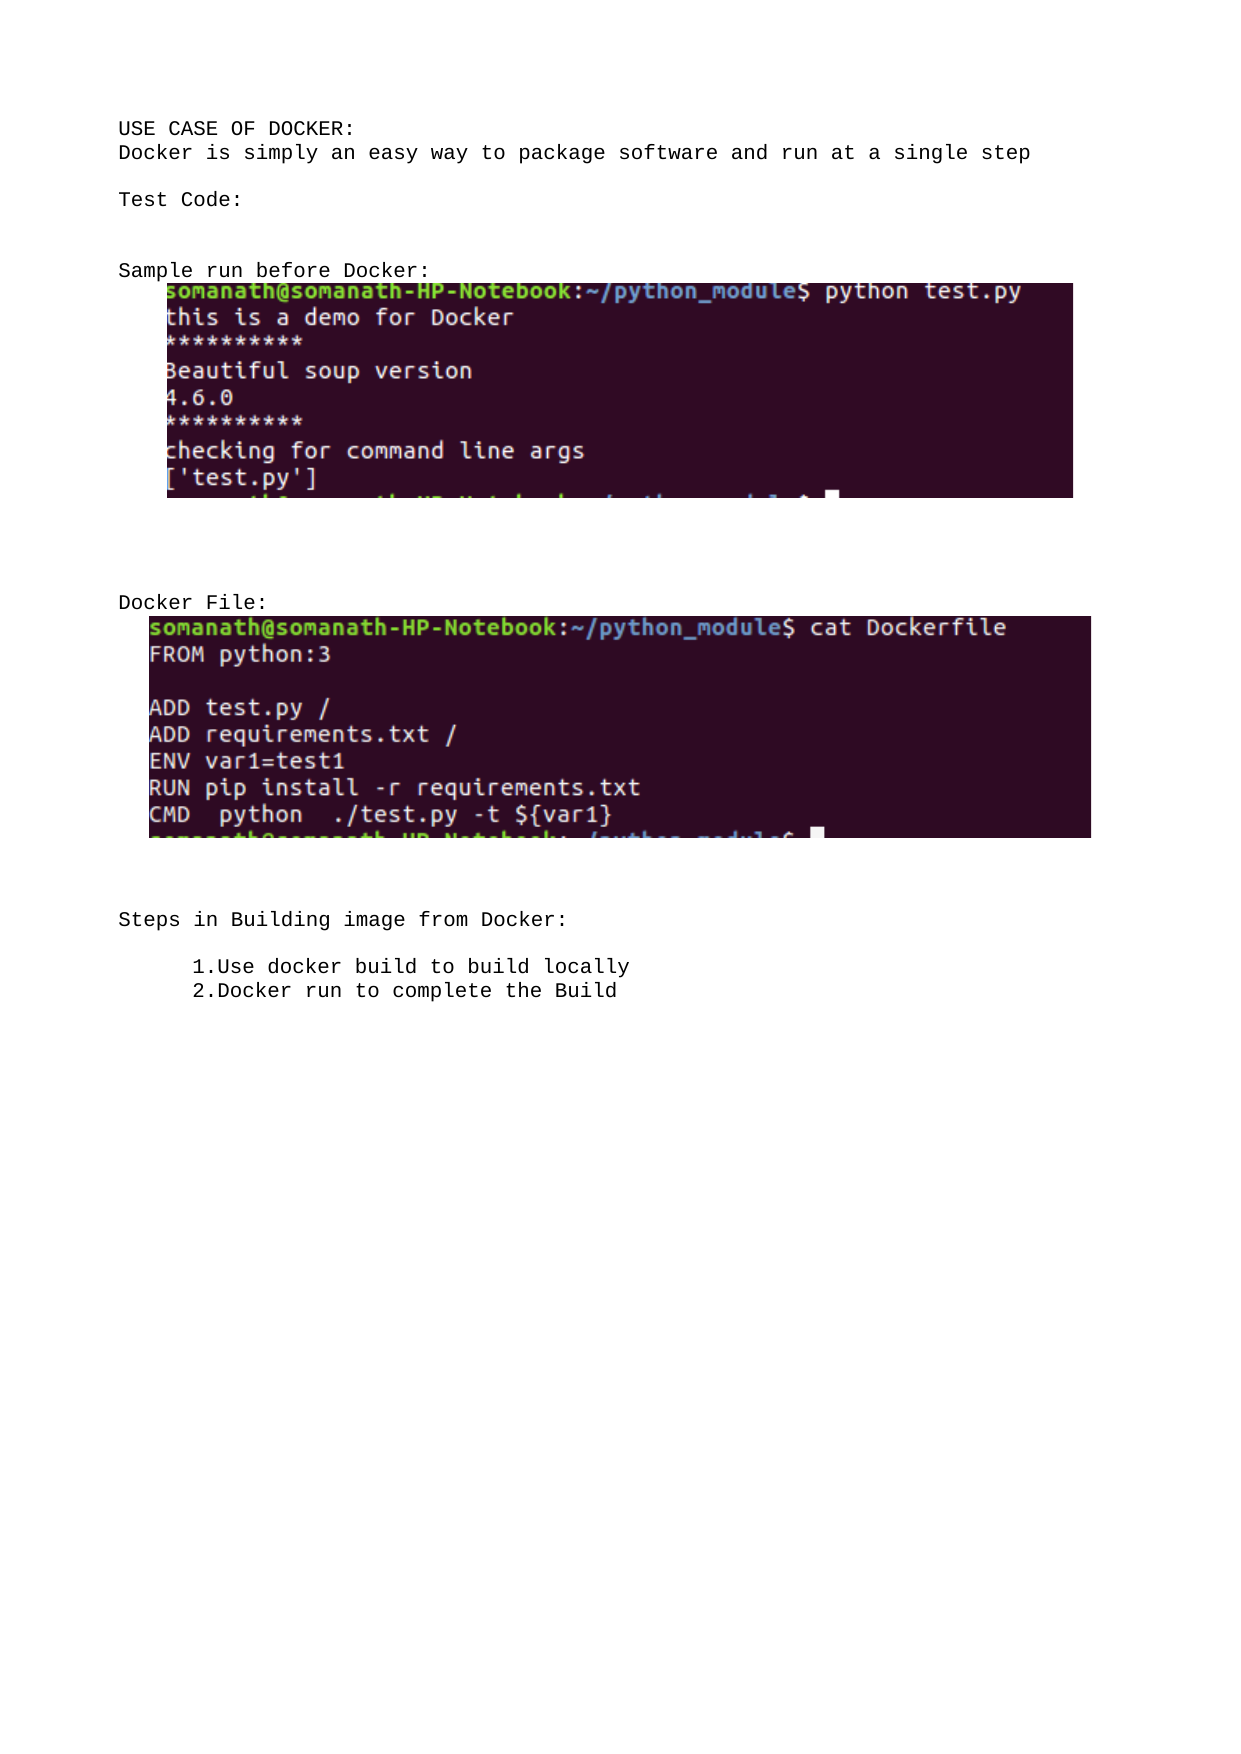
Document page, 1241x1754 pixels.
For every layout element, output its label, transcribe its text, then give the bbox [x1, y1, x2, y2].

text Steps in Building image from Docker: [118, 909, 1122, 932]
text Docker is simply an easy way to package software and run at a single step [118, 142, 1122, 165]
text USE CASE OF DOCKER: [118, 118, 1122, 142]
picture [167, 283, 1074, 498]
text 1.Use docker build to build locally [118, 956, 1122, 979]
text 2.Docker run to complete the Build [118, 979, 1122, 1003]
text Sample run before Docker: [118, 260, 1122, 284]
text Test Code: [118, 189, 1122, 213]
text Docker File: [118, 592, 1122, 616]
picture [149, 616, 1092, 838]
